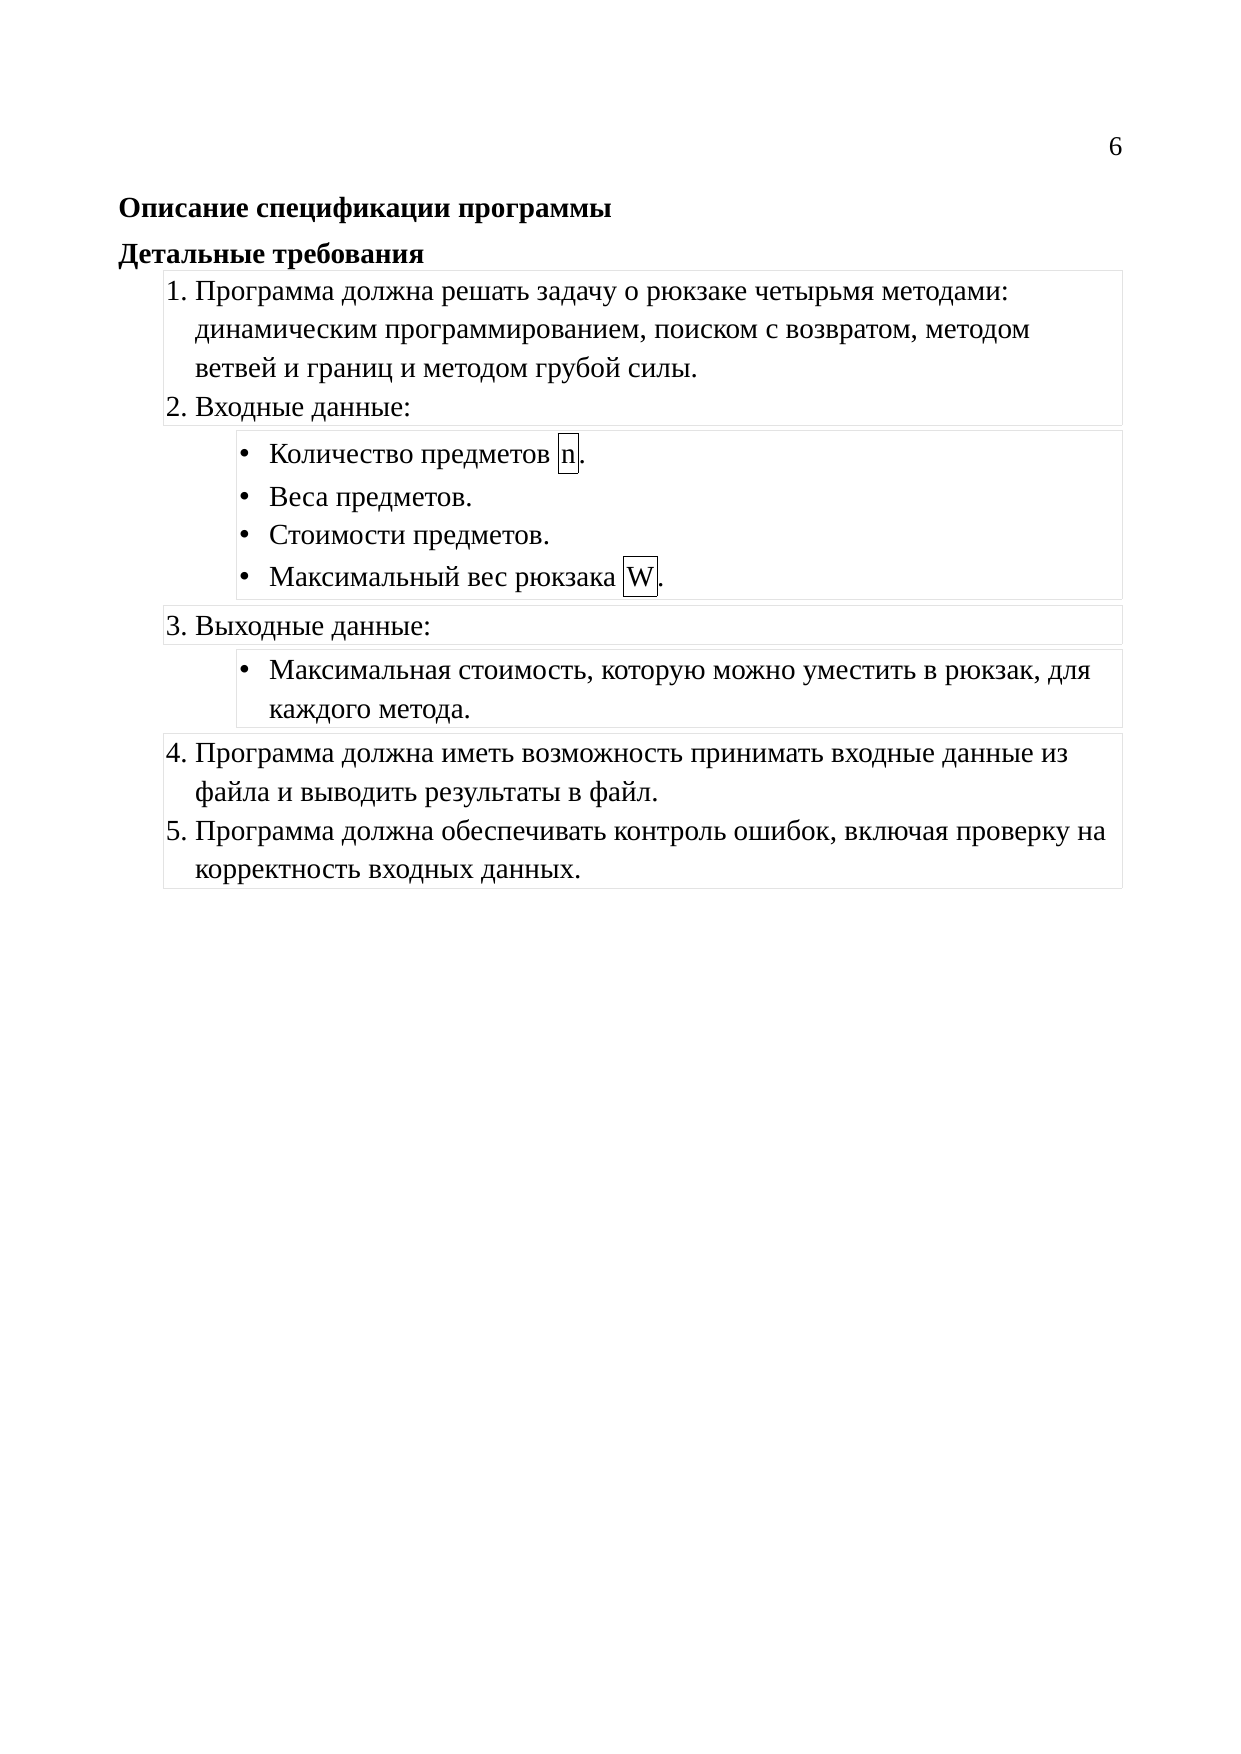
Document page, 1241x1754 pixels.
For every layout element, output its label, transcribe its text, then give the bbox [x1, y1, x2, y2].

list Программа должна решать задачу о рюкзаке четырьмя методами: динамическим программированием, поиском с возвратом, методом ветвей и границ и методом грубой силы. [164, 271, 1122, 384]
list Программа должна иметь возможность принимать входные данные из файла и выводить результаты в файл. [164, 734, 1122, 808]
subtitle Описание спецификации программы [118, 191, 1122, 224]
list Выходные данные: [164, 606, 1122, 644]
list Максимальная стоимость, которую можно уместить в рюкзак, для каждого метода. [237, 650, 1122, 727]
list Программа должна обеспечивать контроль ошибок, включая проверку на корректность входных данных. [164, 809, 1122, 888]
list Стоимости предметов. [237, 514, 1122, 551]
text Детальные требования [118, 237, 1122, 270]
list Максимальный вес рюкзака W. [237, 553, 1122, 599]
list Веса предметов. [237, 476, 1122, 512]
list Входные данные: [164, 386, 1122, 425]
list Количество предметов n. [237, 431, 1122, 473]
